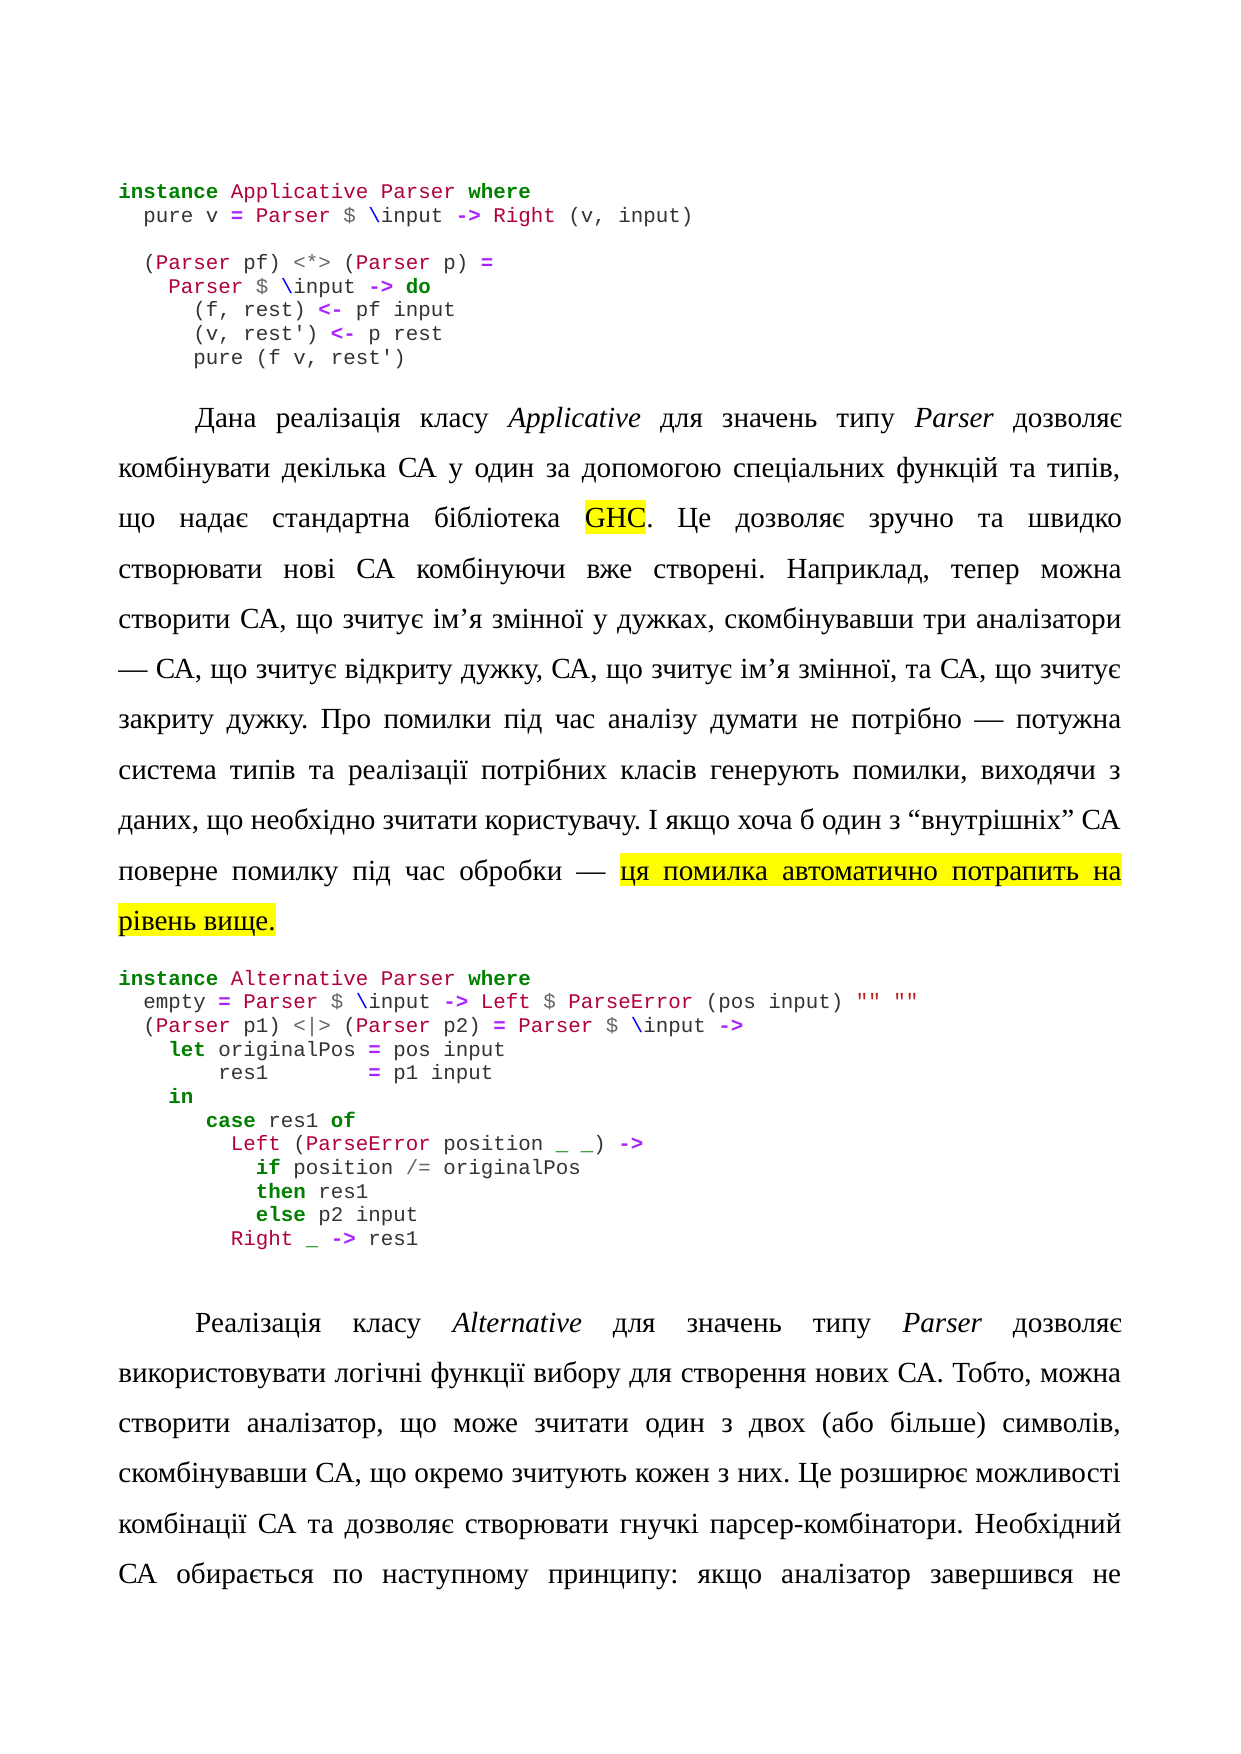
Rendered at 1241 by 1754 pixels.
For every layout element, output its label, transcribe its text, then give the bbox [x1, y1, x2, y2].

text then res1 [118, 1181, 1122, 1204]
text instance Alternative Parser where [118, 968, 1122, 991]
text (Parser pf) <*> (Parser p) = [118, 252, 1122, 276]
text case res1 of [118, 1110, 1122, 1133]
text res1 = p1 input [118, 1062, 1122, 1086]
text pure (f v, rest') [118, 347, 1122, 370]
text (Parser p1) <|> (Parser p2) = Parser $ \input -> [118, 1015, 1122, 1039]
text Реалізація класу Alternative для значень типу Parser дозволяє використовувати логічні функції вибору для створення нових СА. Тобто, можна створити аналізатор, що може зчитати один з двох (або більше) символів, скомбінувавши СА, що окремо зчитують кожен з них. Це розширює можливості комбінації СА та дозволяє створювати гнучкі парсер-комбінатори. Необхідний СА обирається по наступному принципу: якщо аналізатор завершився не [118, 1305, 1122, 1590]
text Parser $ \input -> do [118, 276, 1122, 299]
text pure v = Parser $ \input -> Right (v, input) [118, 205, 1122, 228]
text empty = Parser $ \input -> Left $ ParseError (pos input) "" "" [118, 991, 1122, 1015]
text (v, rest') <- p rest [118, 323, 1122, 347]
text if position /= originalPos [118, 1157, 1122, 1181]
text Left (ParseError position _ _) -> [118, 1133, 1122, 1157]
text let originalPos = pos input [118, 1039, 1122, 1062]
text in [118, 1086, 1122, 1110]
text instance Applicative Parser where [118, 181, 1122, 205]
text Дана реалізація класу Applicative для значень типу Parser дозволяє комбінувати декілька СА у один за допомогою спеціальних функцій та типів, що надає стандартна бібліотека GHC. Це дозволяє зручно та швидко створювати нові СА комбінуючи вже створені. Наприклад, тепер можна створити СА, що зчитує ім’я змінної у дужках, скомбінувавши три аналізатори — СА, що зчитує відкриту дужку, СА, що зчитує ім’я змінної, та СА, що зчитує закриту дужку. Про помилки під час аналізу думати не потрібно — потужна система типів та реалізації потрібних класів генерують помилки, виходячи з даних, що необхідно зчитати користувачу. І якщо хоча б один з “внутрішніх” СА поверне помилку під час обробки — ця помилка автоматично потрапить на рівень вище. [118, 400, 1122, 936]
text (f, rest) <- pf input [118, 299, 1122, 323]
text else p2 input [118, 1204, 1122, 1228]
text Right _ -> res1 [118, 1228, 1122, 1252]
